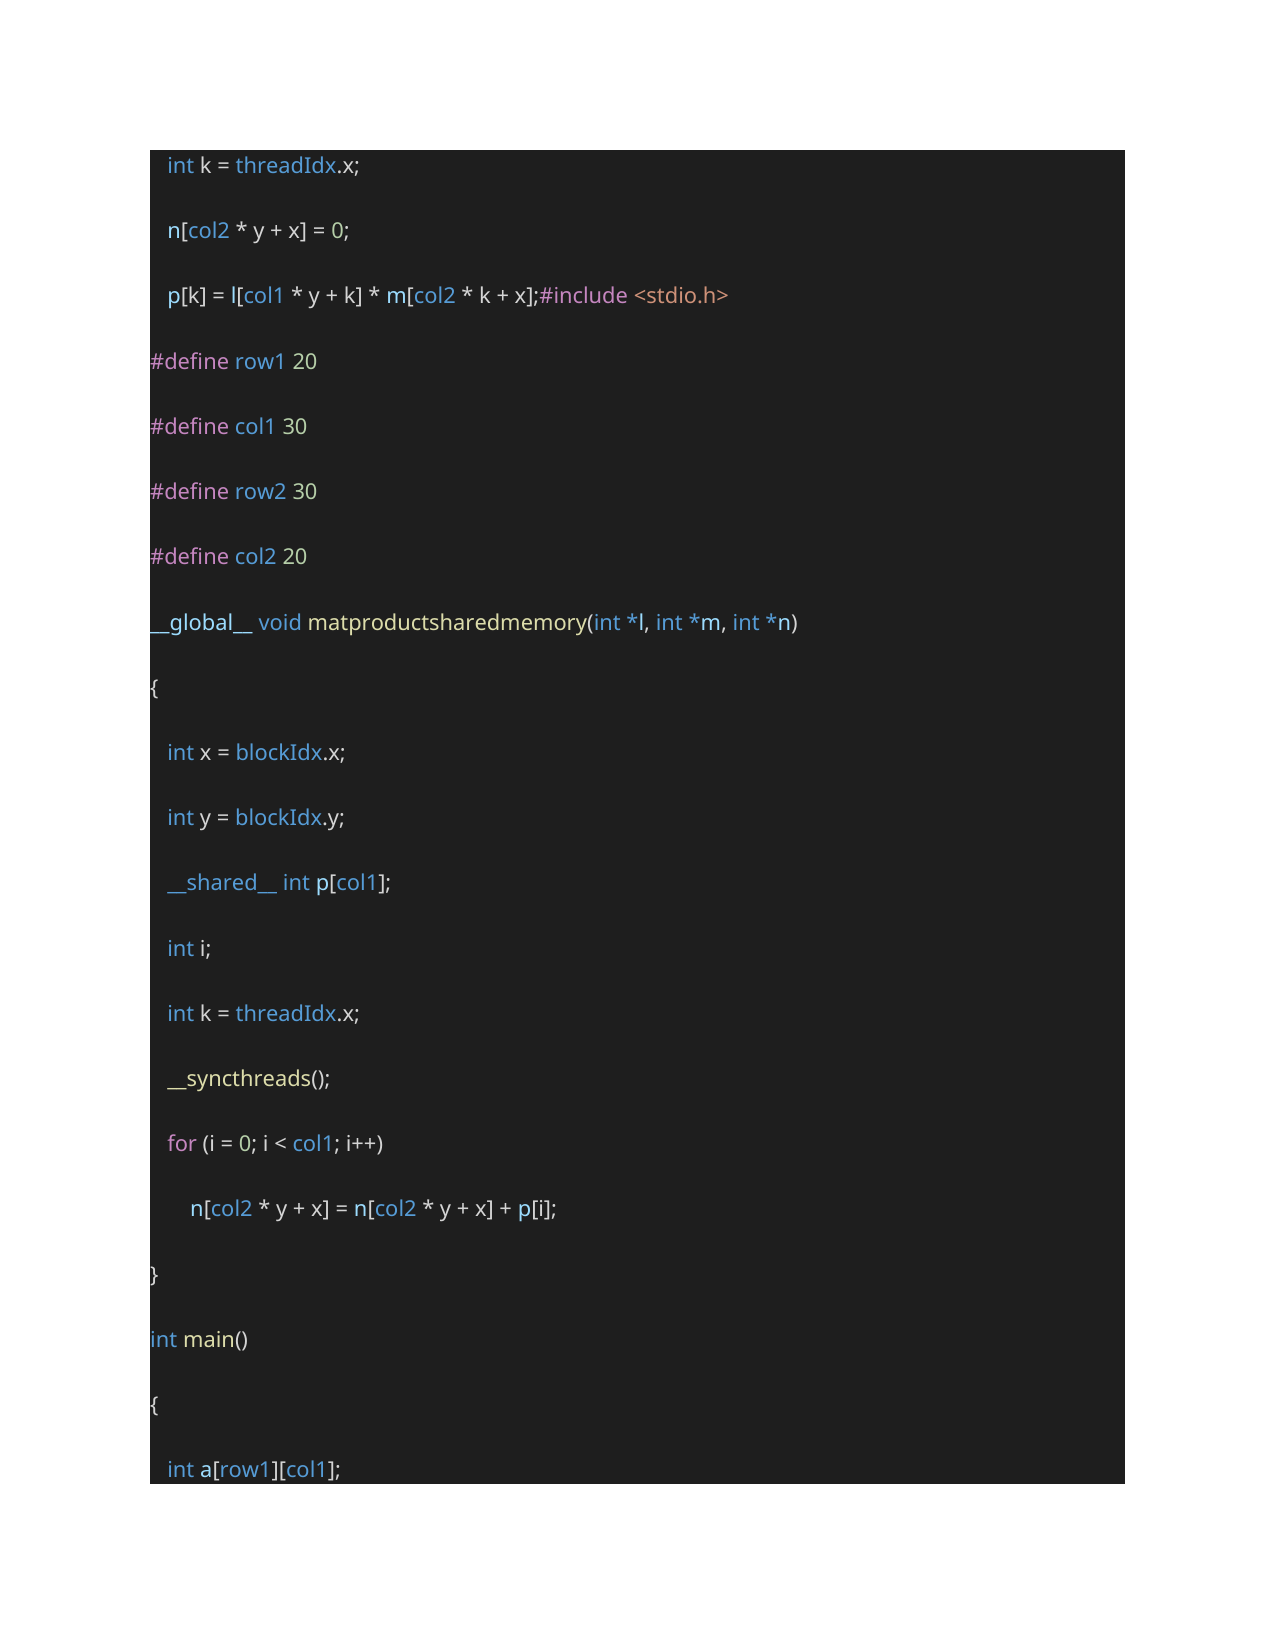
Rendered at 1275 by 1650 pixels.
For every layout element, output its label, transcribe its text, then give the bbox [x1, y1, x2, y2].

text #define col2 20 [150, 541, 1125, 571]
text n[col2 * y + x] = n[col2 * y + x] + p[i]; [150, 1193, 1125, 1223]
text } [150, 1258, 1125, 1288]
text __syncthreads(); [150, 1063, 1125, 1093]
text __global__ void matproductsharedmemory(int *l, int *m, int *n) [150, 606, 1125, 636]
text int a[row1][col1]; [150, 1454, 1125, 1484]
text __shared__ int p[col1]; [150, 867, 1125, 897]
text #define row2 30 [150, 476, 1125, 506]
text int k = threadIdx.x; [150, 150, 1125, 180]
text int main() [150, 1324, 1125, 1353]
text #define row1 20 [150, 346, 1125, 375]
text int x = blockIdx.x; [150, 737, 1125, 767]
text int y = blockIdx.y; [150, 802, 1125, 832]
text p[k] = l[col1 * y + k] * m[col2 * k + x];#include <stdio.h> [150, 280, 1125, 310]
text int i; [150, 932, 1125, 962]
text { [150, 1389, 1125, 1419]
text int k = threadIdx.x; [150, 998, 1125, 1027]
text for (i = 0; i < col1; i++) [150, 1128, 1125, 1158]
text n[col2 * y + x] = 0; [150, 215, 1125, 245]
text #define col1 30 [150, 411, 1125, 441]
text { [150, 672, 1125, 701]
